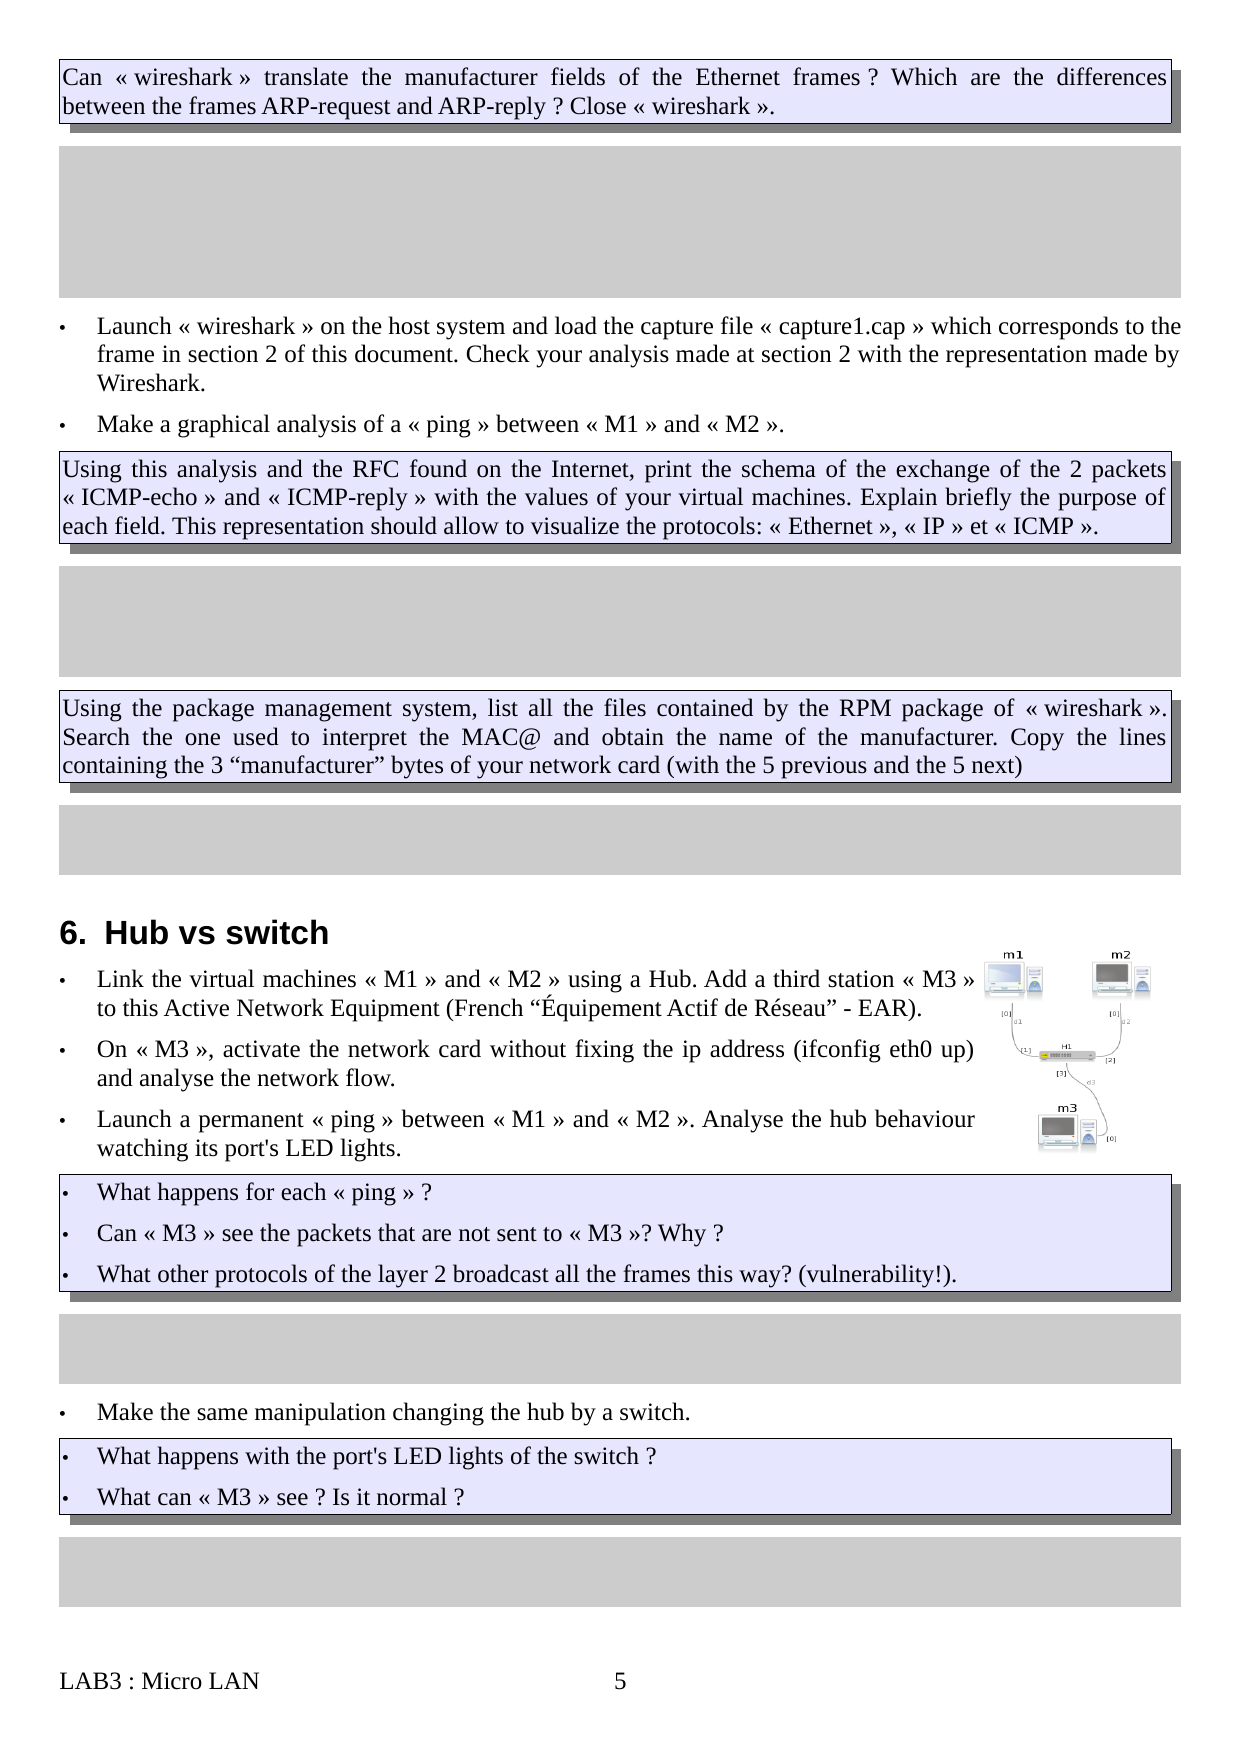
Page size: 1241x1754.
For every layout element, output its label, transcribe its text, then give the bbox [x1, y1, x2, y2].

list Launch a permanent « ping » between « M1 » and « M2 ». Analyse the hub behaviour watching its port's LED lights. [59, 1104, 1181, 1161]
list Can « M3 » see the packets that are not sent to « M3 »? Why ? [60, 1215, 1171, 1247]
list What can « M3 » see ? Is it normal ? [60, 1479, 1171, 1514]
text Using this analysis and the RFC found on the Internet, print the schema of the exchange of the 2 packets « ICMP-echo » and « ICMP-reply » with the values of your virtual machines. Explain briefly the purpose of each field. This representation should allow to visualize the protocols: « Ethernet », « IP » et « ICMP ». [60, 452, 1171, 543]
list Make a graphical analysis of a « ping » between « M1 » and « M2 ». [59, 409, 1181, 438]
text Can « wireshark » translate the manufacturer fields of the Ethernet frames ? Which are the differences between the frames ARP-request and ARP-reply ? Close « wireshark ». [60, 60, 1171, 123]
list What happens with the port's LED lights of the switch ? [60, 1439, 1171, 1470]
subtitle Hub vs switch [59, 913, 1181, 951]
picture [975, 946, 1155, 1154]
list Link the virtual machines « M1 » and « M2 » using a Hub. Add a third station « M3 » to this Active Network Equipment (French “Équipement Actif de Réseau” - EAR). [59, 964, 975, 1021]
text Using the package management system, list all the files contained by the RPM package of « wireshark ». Search the one used to interpret the MAC@ and obtain the name of the manufacturer. Copy the lines containing the 3 “manufacturer” bytes of your network card (with the 5 previous and the 5 next) [60, 691, 1171, 782]
list Make the same manipulation changing the hub by a switch. [59, 1397, 1181, 1426]
list On « M3 », activate the network card without fixing the ip address (ifconfig eth0 up) and analyse the network flow. [59, 1034, 975, 1091]
list What other protocols of the layer 2 broadcast all the frames this way? (vulnerability!). [60, 1256, 1171, 1291]
list Launch « wireshark » on the host system and load the capture file « capture1.cap » which corresponds to the frame in section 2 of this document. Check your analysis made at section 2 with the representation made by Wireshark. [59, 311, 1181, 397]
list What happens for each « ping » ? [60, 1175, 1171, 1206]
